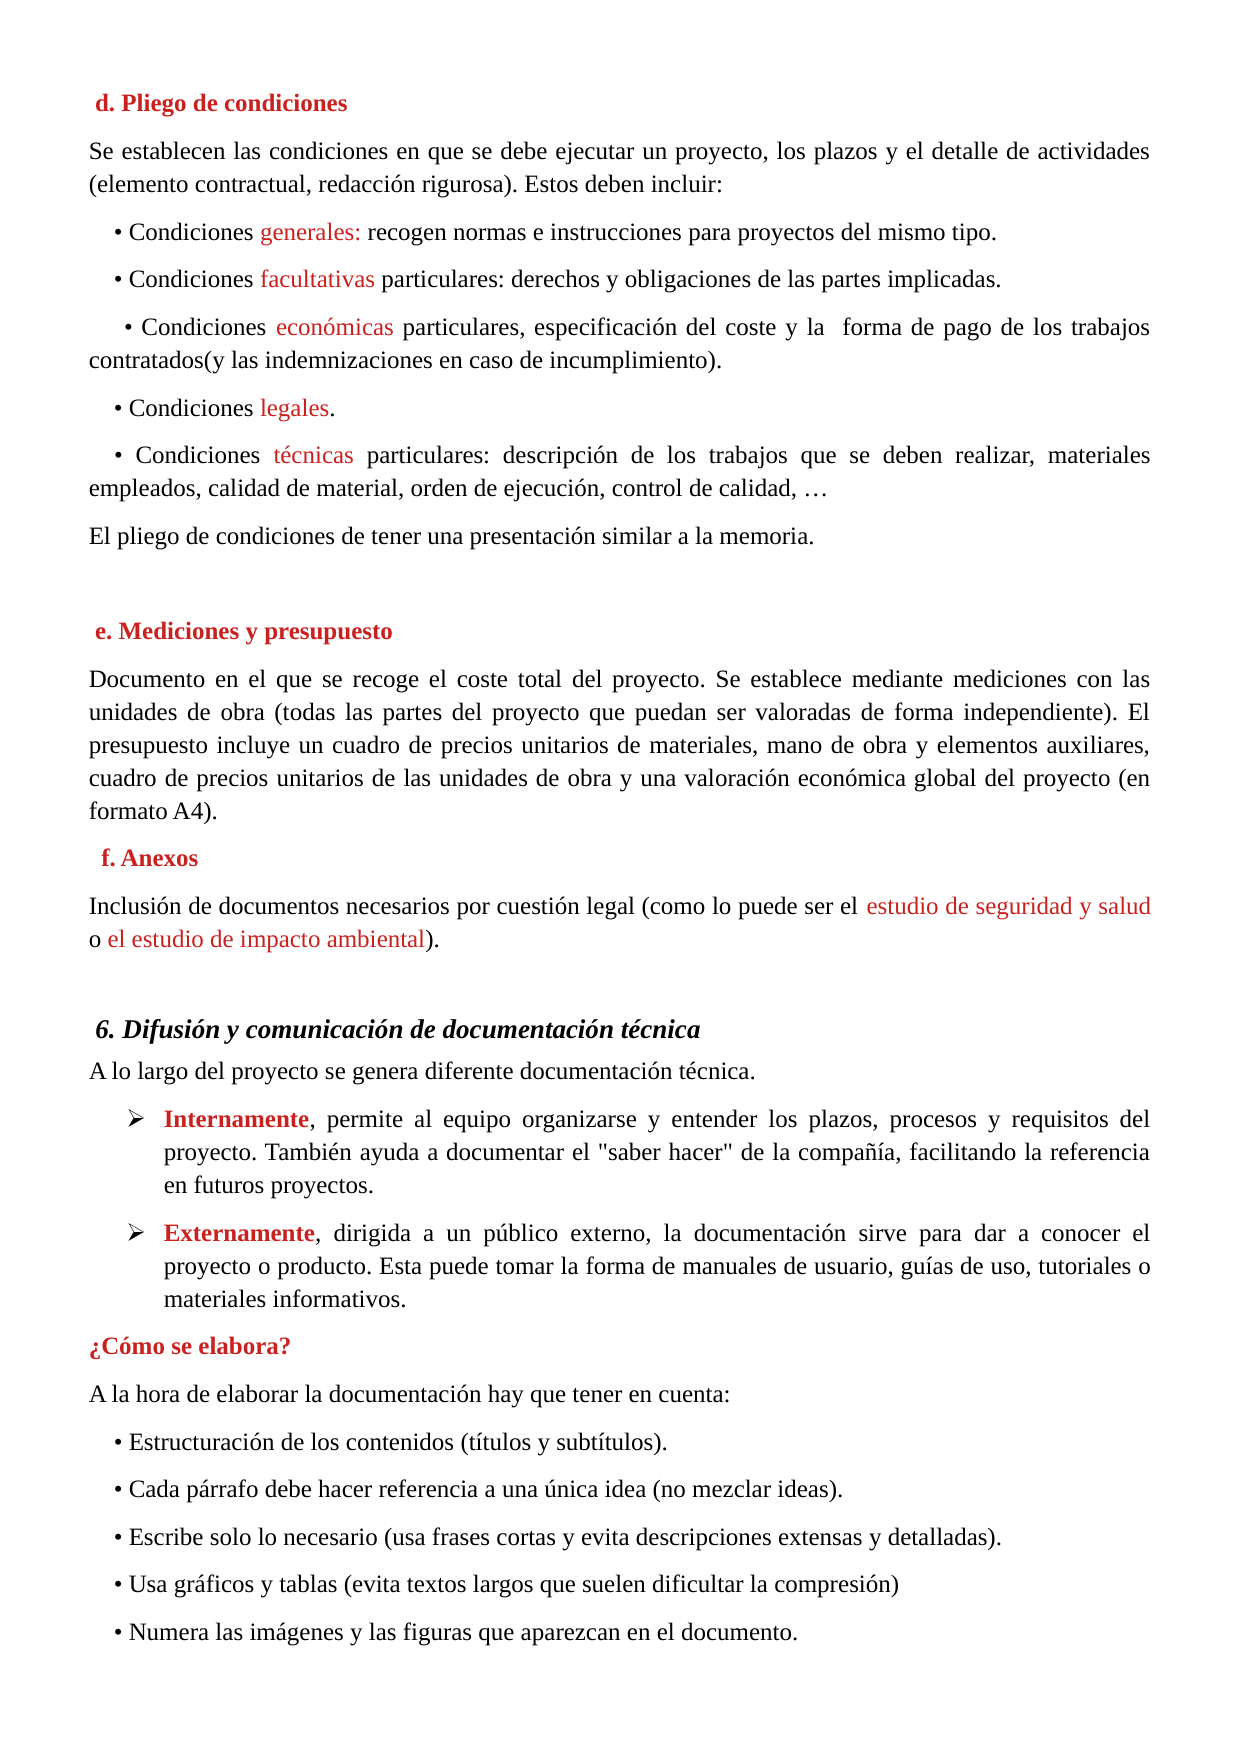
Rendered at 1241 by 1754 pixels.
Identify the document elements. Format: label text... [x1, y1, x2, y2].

text f. Anexos [88, 843, 1152, 872]
text • Condiciones técnicas particulares: descripción de los trabajos que se deben realizar, materiales empleados, calidad de material, orden de ejecución, control de calidad, … [88, 440, 1152, 502]
text • Escribe solo lo necesario (usa frases cortas y evita descripciones extensas y detalladas). [88, 1522, 1152, 1551]
text Documento en el que se recoge el coste total del proyecto. Se establece mediante mediciones con las unidades de obra (todas las partes del proyecto que puedan ser valoradas de forma independiente). El presupuesto incluye un cuadro de precios unitarios de materiales, mano de obra y elementos auxiliares, cuadro de precios unitarios de las unidades de obra y una valoración económica global del proyecto (en formato A4). [88, 664, 1152, 824]
text ¿Cómo se elabora? [88, 1331, 1152, 1360]
text • Condiciones facultativas particulares: derechos y obligaciones de las partes implicadas. [88, 264, 1152, 293]
text El pliego de condiciones de tener una presentación similar a la memoria. [88, 521, 1152, 549]
text • Numera las imágenes y las figuras que aparezcan en el documento. [88, 1617, 1152, 1646]
text • Estructuración de los contenidos (títulos y subtítulos). [88, 1427, 1152, 1455]
text d. Pliego de condiciones [88, 88, 1152, 117]
text A lo largo del proyecto se genera diferente documentación técnica. [88, 1056, 1152, 1085]
text • Condiciones económicas particulares, especificación del coste y la forma de pago de los trabajos contratados(y las indemnizaciones en caso de incumplimiento). [88, 312, 1152, 374]
text Inclusión de documentos necesarios por cuestión legal (como lo puede ser el estudio de seguridad y salud o el estudio de impacto ambiental). [88, 891, 1152, 953]
text e. Mediciones y presupuesto [88, 616, 1152, 645]
text Se establecen las condiciones en que se debe ejecutar un proyecto, los plazos y el detalle de actividades (elemento contractual, redacción rigurosa). Estos deben incluir: [88, 136, 1152, 198]
subtitle 6. Difusión y comunicación de documentación técnica [88, 1013, 1152, 1044]
text • Condiciones legales. [88, 393, 1152, 421]
list Externamente, dirigida a un público externo, la documentación sirve para dar a conocer el proyecto o producto. Esta puede tomar la forma de manuales de usuario, guías de uso, tutoriales o materiales informativos. [126, 1218, 1152, 1312]
text • Cada párrafo debe hacer referencia a una única idea (no mezclar ideas). [88, 1474, 1152, 1503]
text • Usa gráficos y tablas (evita textos largos que suelen dificultar la compresión) [88, 1569, 1152, 1598]
text • Condiciones generales: recogen normas e instrucciones para proyectos del mismo tipo. [88, 217, 1152, 246]
text A la hora de elaborar la documentación hay que tener en cuenta: [88, 1379, 1152, 1408]
list Internamente, permite al equipo organizarse y entender los plazos, procesos y requisitos del proyecto. También ayuda a documentar el "saber hacer" de la compañía, facilitando la referencia en futuros proyectos. [126, 1104, 1152, 1199]
